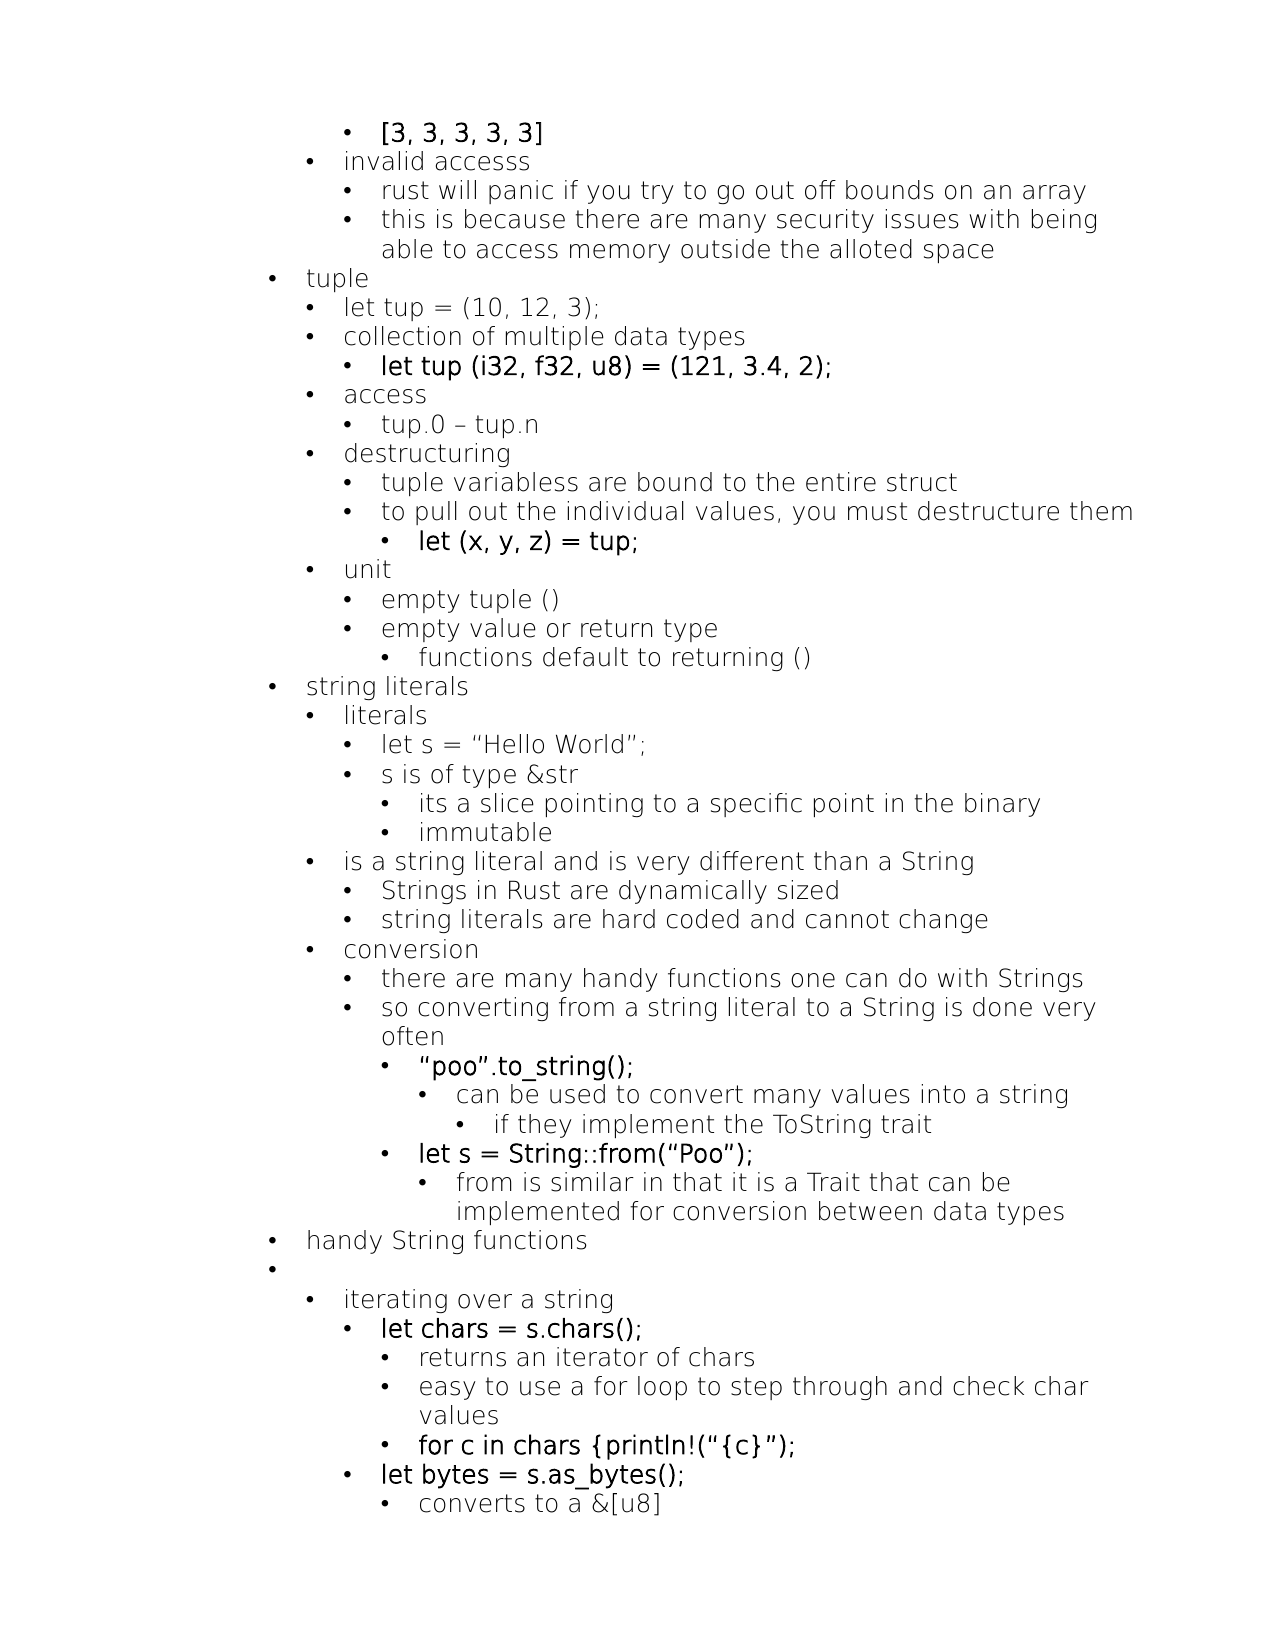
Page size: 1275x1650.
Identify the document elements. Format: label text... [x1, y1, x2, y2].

list “poo”.to_string(); [381, 1051, 1157, 1081]
list unit [306, 556, 1157, 585]
list functions default to returning () [381, 643, 1157, 672]
list conversion [306, 935, 1157, 964]
list its a slice pointing to a specific point in the binary [381, 789, 1157, 818]
list [3, 3, 3, 3, 3] [343, 118, 1157, 147]
list this is because there are many security issues with being able to access memory outside the alloted space [343, 206, 1157, 264]
list let tup = (10, 12, 3); [306, 293, 1157, 322]
list handy String functions [268, 1226, 1157, 1256]
list easy to use a for loop to step through and check char values [381, 1372, 1157, 1431]
list iterating over a string [306, 1285, 1157, 1314]
list if they implement the ToString trait [456, 1110, 1157, 1139]
list destructuring [306, 439, 1157, 468]
list let s = String::from(“Poo”); [381, 1139, 1157, 1168]
list collection of multiple data types [306, 322, 1157, 351]
list to pull out the individual values, you must destructure them [343, 497, 1157, 526]
list literals [306, 701, 1157, 731]
list there are many handy functions one can do with Strings [343, 964, 1157, 993]
list rust will panic if you try to go out off bounds on an array [343, 176, 1157, 206]
list Strings in Rust are dynamically sized [343, 876, 1157, 906]
list can be used to convert many values into a string [418, 1081, 1157, 1110]
list let s = “Hello World”; [343, 731, 1157, 760]
list so converting from a string literal to a String is done very often [343, 993, 1157, 1051]
list let bytes = s.as_bytes(); [343, 1460, 1157, 1489]
list from is similar in that it is a Trait that can be implemented for conversion between data types [418, 1168, 1157, 1226]
list empty tuple () [343, 585, 1157, 614]
list tuple [268, 264, 1157, 293]
list tup.0 – tup.n [343, 410, 1157, 439]
list string literals are hard coded and cannot change [343, 906, 1157, 935]
list invalid accesss [306, 147, 1157, 176]
list returns an iterator of chars [381, 1343, 1157, 1372]
list empty value or return type [343, 614, 1157, 643]
list converts to a &[u8] [381, 1489, 1157, 1518]
list is a string literal and is very different than a String [306, 847, 1157, 876]
list string literals [268, 672, 1157, 701]
list s is of type &str [343, 760, 1157, 789]
list access [306, 381, 1157, 410]
list let chars = s.chars(); [343, 1314, 1157, 1343]
list let tup (i32, f32, u8) = (121, 3.4, 2); [343, 351, 1157, 381]
list immutable [381, 818, 1157, 847]
list for c in chars {println!(“{c}”); [381, 1431, 1157, 1460]
list let (x, y, z) = tup; [381, 526, 1157, 556]
list tuple variabless are bound to the entire struct [343, 468, 1157, 497]
